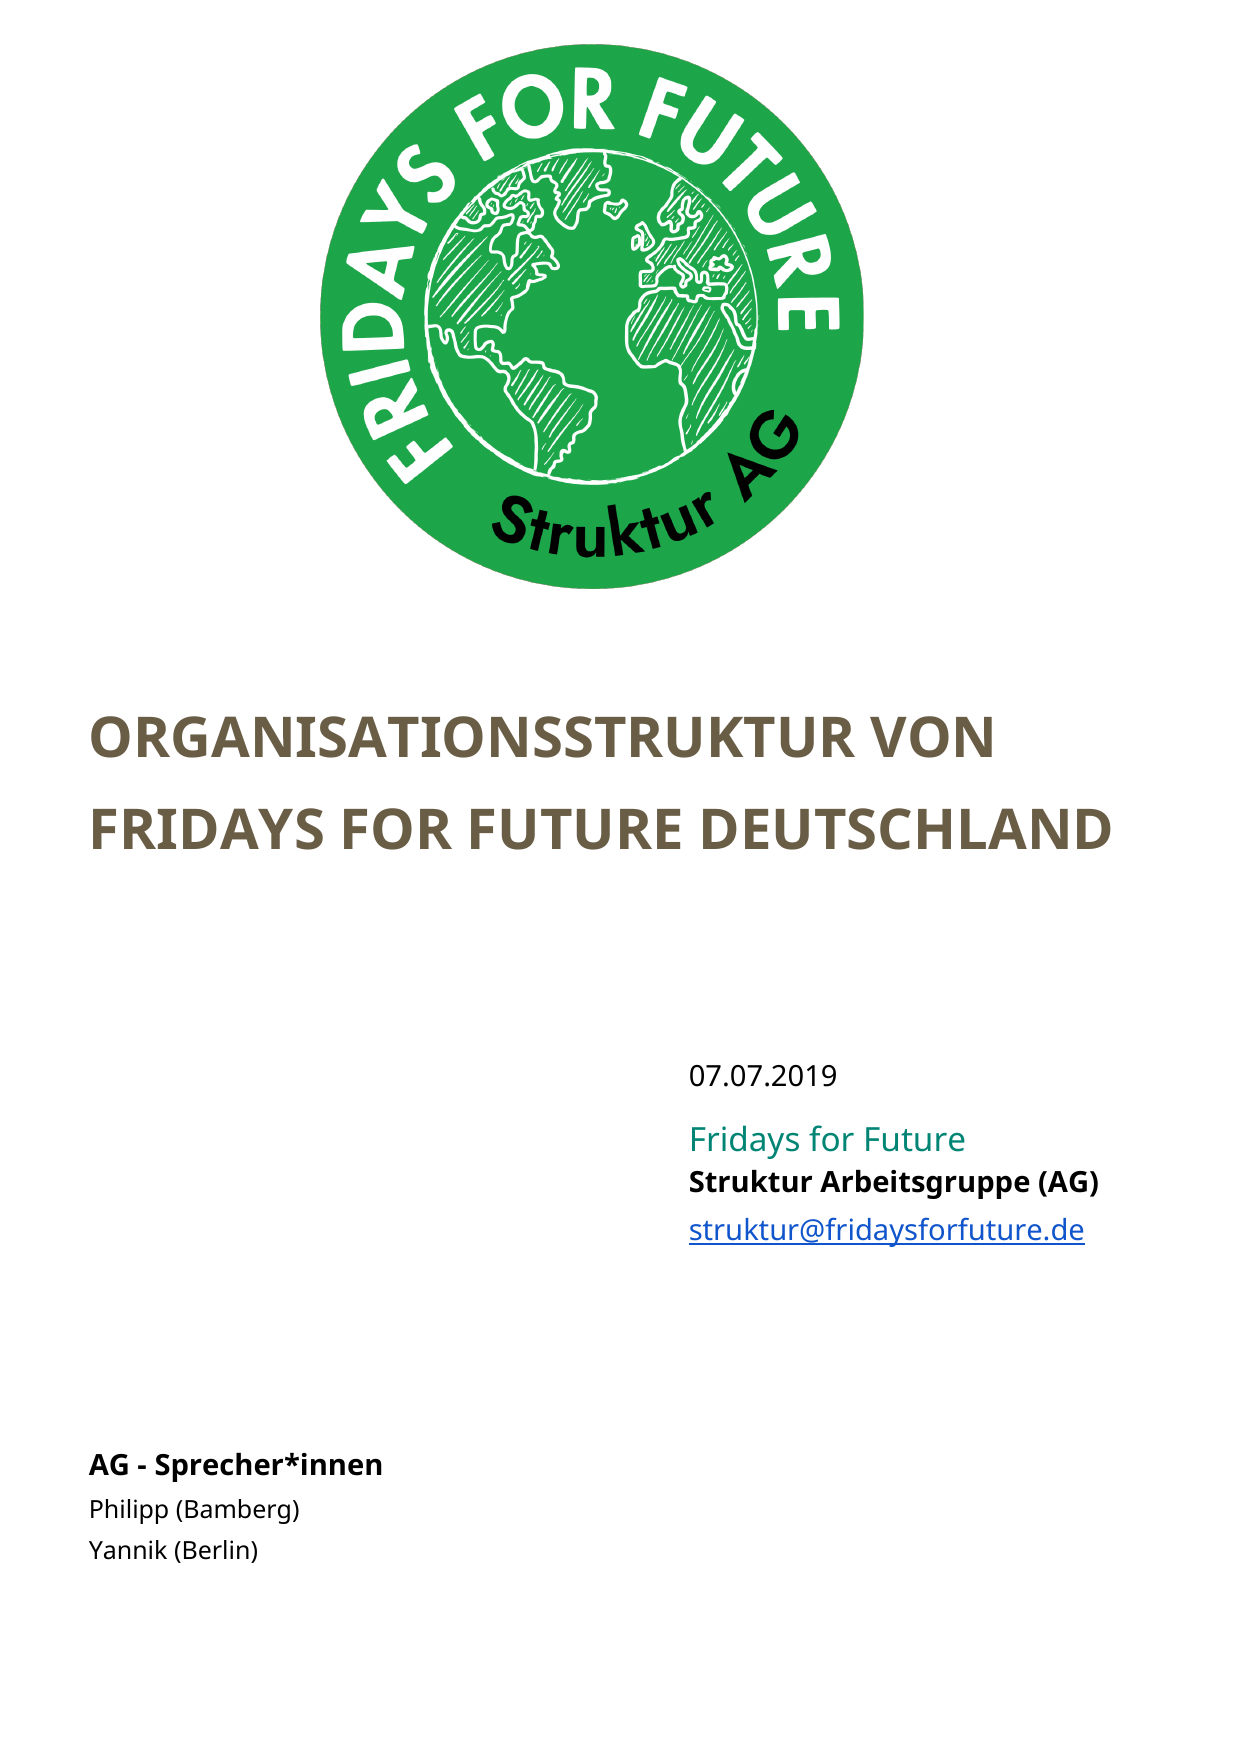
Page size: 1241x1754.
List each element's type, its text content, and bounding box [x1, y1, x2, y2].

subtitle 07.07.2019 [88, 1055, 1181, 1095]
text Yannik (Berlin) [88, 1532, 1181, 1567]
text ORGANISATIONSSTRUKTUR VON FRIDAYS FOR FUTURE DEUTSCHLAND [88, 697, 1181, 866]
text Fridays for Future [88, 1116, 1181, 1161]
text AG - Sprecher*innen [88, 1444, 1181, 1484]
text Struktur Arbeitsgruppe (AG) [88, 1161, 1181, 1201]
text Philipp (Bamberg) [88, 1492, 1181, 1526]
picture [319, 43, 864, 589]
text struktur@fridaysforfuture.de [88, 1209, 1181, 1249]
